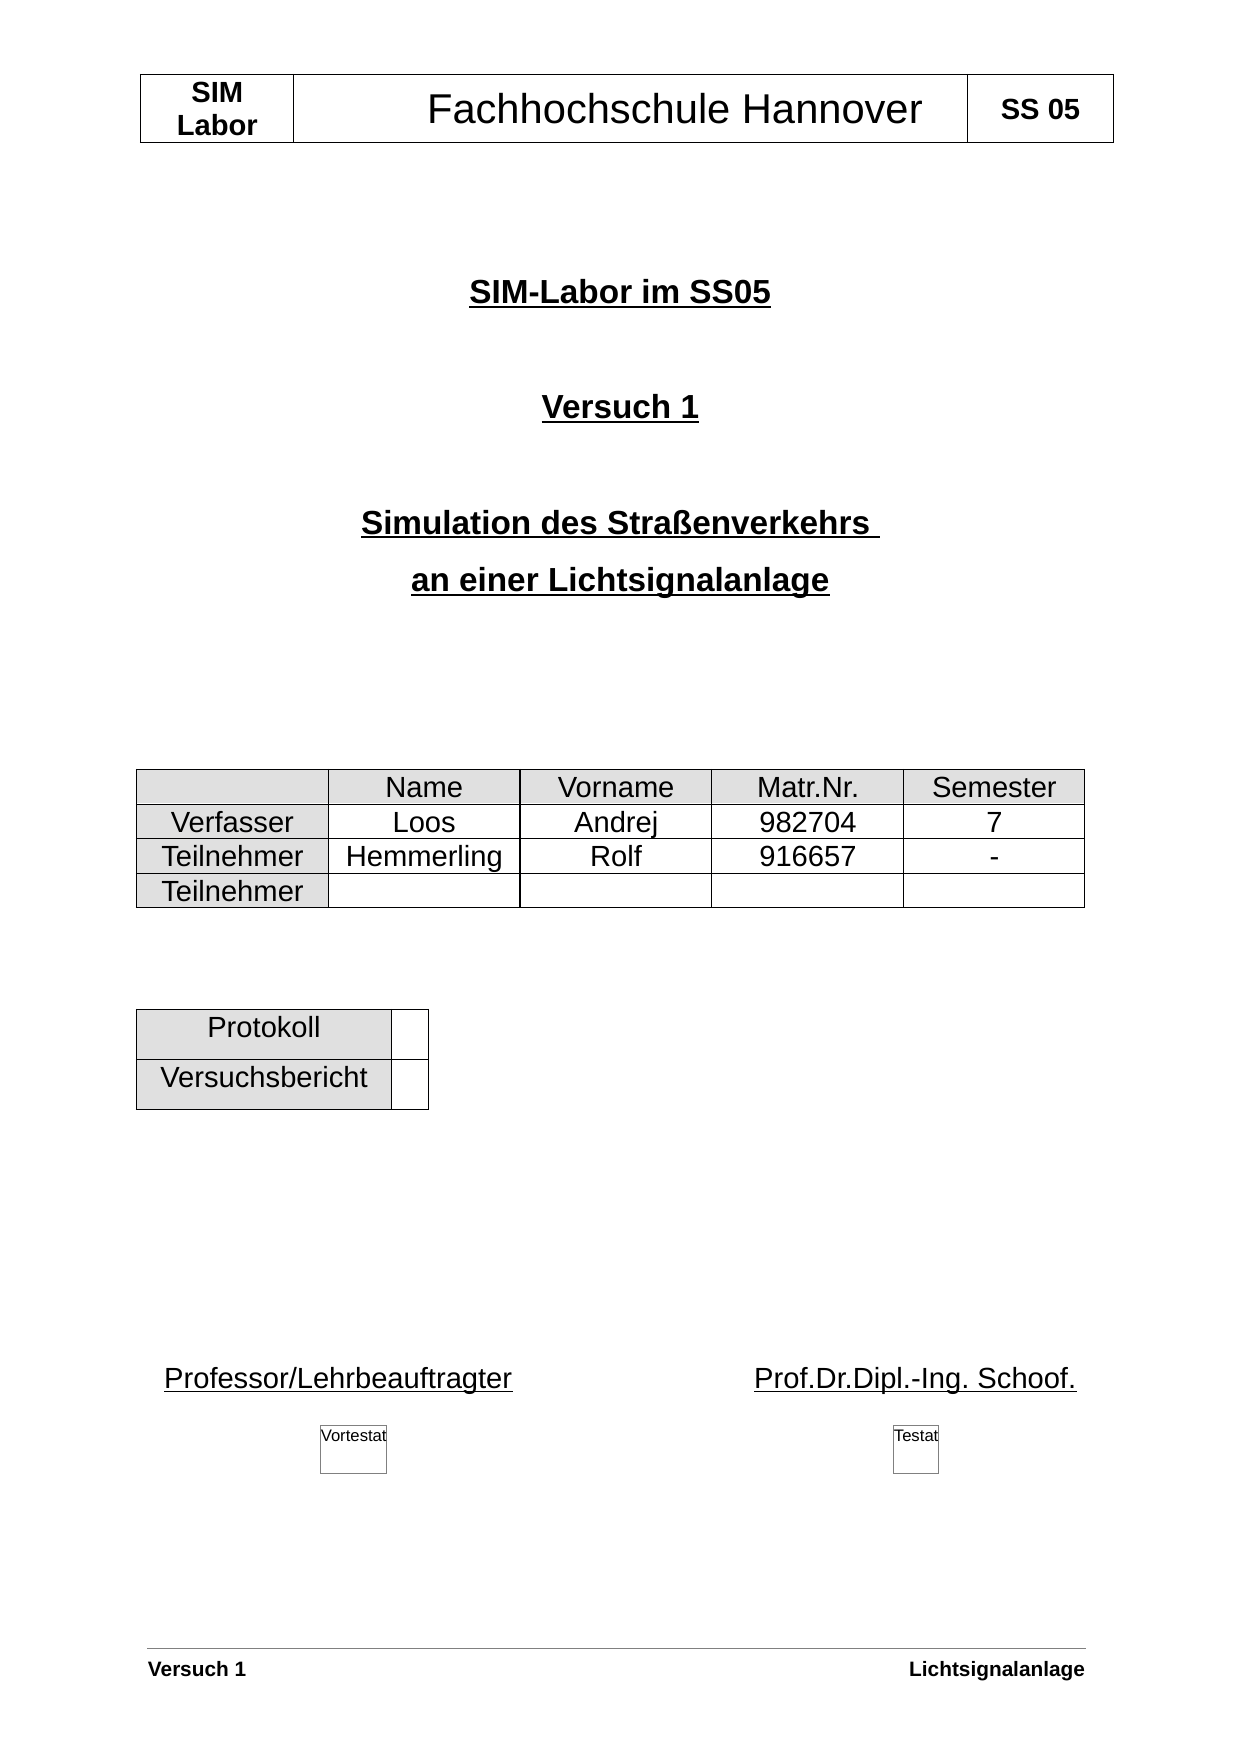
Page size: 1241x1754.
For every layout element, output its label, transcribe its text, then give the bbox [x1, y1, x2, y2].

table_header Vorname [521, 770, 711, 803]
table_cell - [904, 839, 1084, 873]
text Versuch 1 [148, 388, 1093, 426]
table_cell [329, 874, 519, 907]
table_cell 982704 [712, 805, 903, 838]
text an einer Lichtsignalanlage [148, 560, 1093, 599]
table_cell Teilnehmer [137, 839, 328, 873]
table_cell Andrej [521, 805, 711, 838]
table_cell 7 [904, 805, 1084, 838]
table_header [137, 770, 328, 803]
table_header Name [329, 770, 519, 803]
table_header Protokoll [137, 1010, 391, 1059]
text Simulation des Straßenverkehrs [148, 503, 1093, 541]
table_cell Hemmerling [329, 839, 519, 873]
table_cell 916657 [712, 839, 903, 873]
text Professor/Lehrbeauftragter Prof.Dr.Dipl.-Ing. Schoof. [148, 1362, 1093, 1395]
table_cell Versuchsbericht [137, 1060, 391, 1109]
table_header Semester [904, 770, 1084, 803]
table_cell [904, 874, 1084, 907]
table_cell [712, 874, 903, 907]
table_cell Teilnehmer [137, 874, 328, 907]
table_header [392, 1010, 428, 1059]
text SIM-Labor im SS05 [148, 272, 1093, 311]
table_cell Rolf [521, 839, 711, 873]
table_header Matr.Nr. [712, 770, 903, 803]
table_cell Verfasser [137, 805, 328, 838]
table_cell Loos [329, 805, 519, 838]
table_cell [392, 1060, 428, 1109]
table_cell [521, 874, 711, 907]
